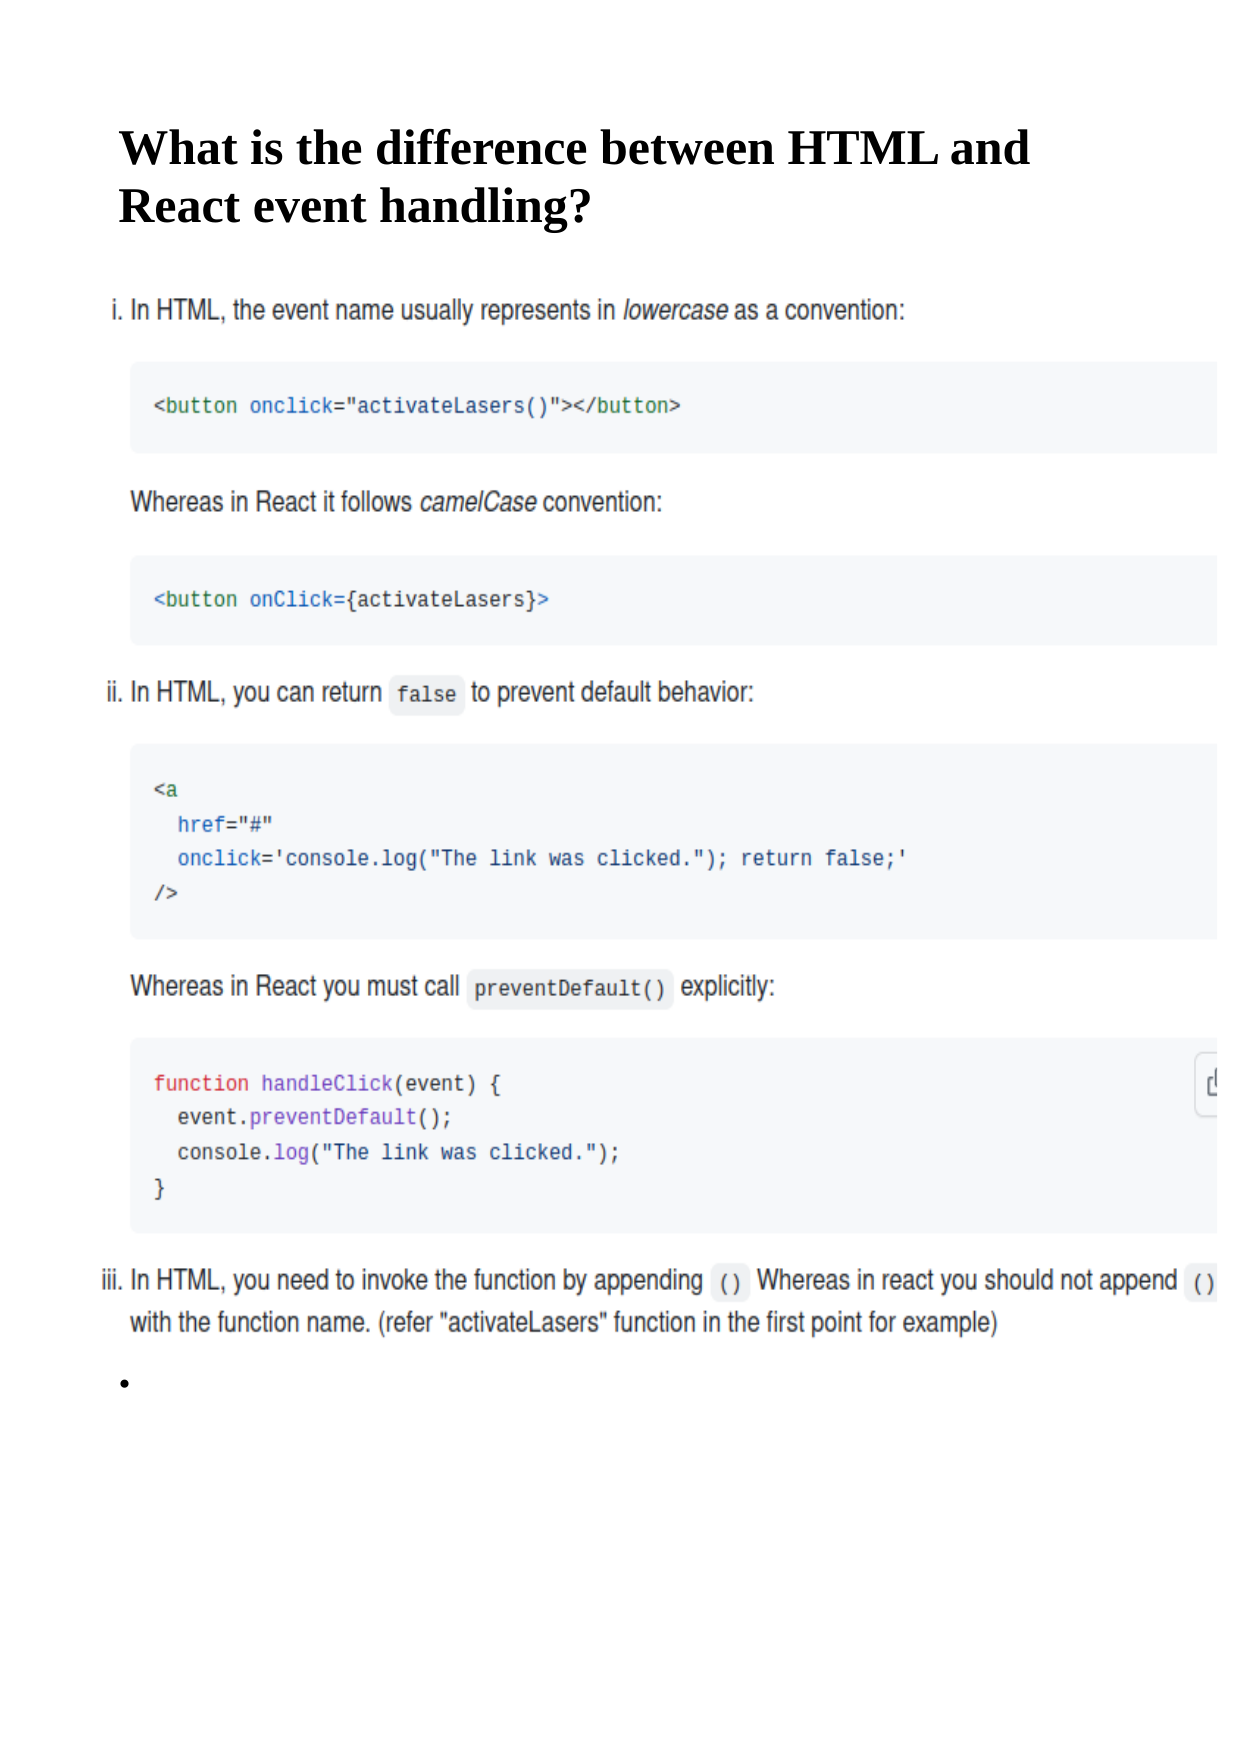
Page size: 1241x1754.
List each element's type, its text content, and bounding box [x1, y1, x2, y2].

picture [98, 290, 1218, 1341]
text . [118, 1341, 1122, 1398]
text What is the difference between HTML and React event handling? [118, 118, 1122, 233]
